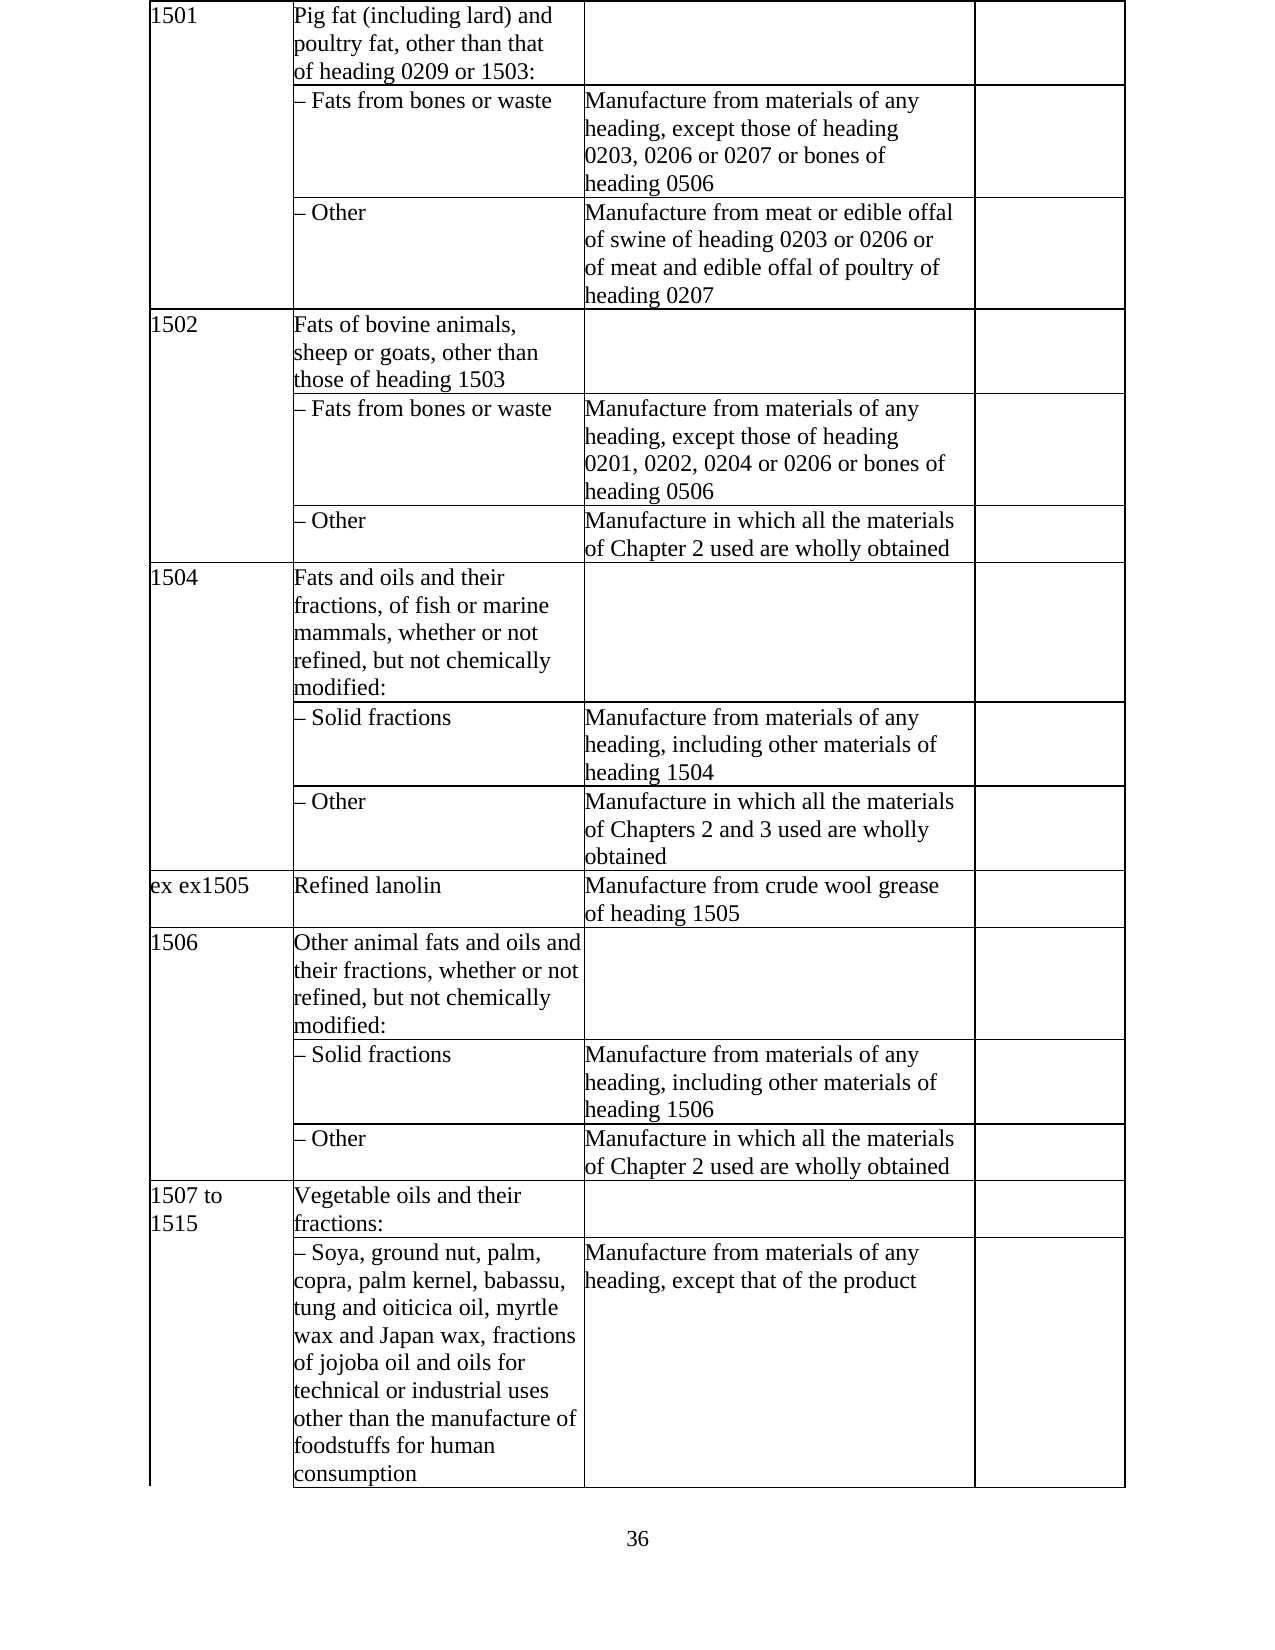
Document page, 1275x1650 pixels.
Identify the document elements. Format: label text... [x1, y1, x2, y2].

table_cell 1504 [151, 563, 293, 870]
table_cell – Other [294, 506, 584, 561]
table_cell Manufacture from materials of any heading, including other materials of heading 1504 [585, 703, 974, 785]
table_cell Manufacture from materials of any heading, except those of heading 0203, 0206 or 0207 or bones of heading 0506 [585, 86, 974, 196]
table_cell [976, 394, 1124, 505]
table_cell Manufacture from materials of any heading, except those of heading 0201, 0202, 0204 or 0206 or bones of heading 0506 [585, 394, 974, 505]
table_cell Vegetable oils and their fractions: [294, 1181, 584, 1236]
table_cell Manufacture in which all the materials of Chapter 2 used are wholly obtained [585, 1125, 974, 1180]
table_cell Refined lanolin [294, 871, 584, 927]
table_cell [585, 310, 974, 393]
table_cell Manufacture in which all the materials of Chapters 2 and 3 used are wholly obtained [585, 787, 974, 870]
table_cell Pig fat (including lard) and poultry fat, other than that of heading 0209 or 1503: [294, 2, 584, 84]
table_cell [976, 1181, 1124, 1236]
table_cell – Solid fractions [294, 703, 584, 785]
table_cell [585, 928, 974, 1038]
table_cell [976, 1040, 1124, 1123]
table_cell Manufacture in which all the materials of Chapter 2 used are wholly obtained [585, 506, 974, 561]
table_cell [976, 2, 1124, 84]
table_cell – Fats from bones or waste [294, 394, 584, 505]
table_cell Fats of bovine animals, sheep or goats, other than those of heading 1503 [294, 310, 584, 393]
table_cell – Solid fractions [294, 1040, 584, 1123]
table_cell 1507 to 1515 [151, 1181, 293, 1486]
table_cell Fats and oils and their fractions, of fish or marine mammals, whether or not refined, but not chemically modified: [294, 563, 584, 701]
table_cell [976, 928, 1124, 1038]
table_cell Manufacture from materials of any heading, including other materials of heading 1506 [585, 1040, 974, 1123]
table_cell – Other [294, 198, 584, 308]
table_cell [585, 2, 974, 84]
table_cell Other animal fats and oils and their fractions, whether or not refined, but not chemically modified: [294, 928, 584, 1038]
table_cell [976, 871, 1124, 927]
table_cell – Soya, ground nut, palm, copra, palm kernel, babassu, tung and oiticica oil, myrtle wax and Japan wax, fractions of jojoba oil and oils for technical or industrial uses other than the manufacture of foodstuffs for human consumption [294, 1238, 584, 1486]
table_cell [976, 310, 1124, 393]
table_cell Manufacture from crude wool grease of heading 1505 [585, 871, 974, 927]
table_cell – Other [294, 787, 584, 870]
table_cell [585, 563, 974, 701]
table_cell Manufacture from meat or edible offal of swine of heading 0203 or 0206 or of meat and edible offal of poultry of heading 0207 [585, 198, 974, 308]
table_cell 1506 [151, 928, 293, 1180]
table_cell – Other [294, 1125, 584, 1180]
table_cell Manufacture from materials of any heading, except that of the product [585, 1238, 974, 1486]
table_cell [976, 563, 1124, 701]
table_cell [976, 86, 1124, 196]
table_cell [976, 506, 1124, 561]
table_cell [976, 1238, 1124, 1486]
table_cell [976, 703, 1124, 785]
table_cell 1501 [151, 2, 293, 308]
table_cell 1502 [151, 310, 293, 561]
table_cell [976, 787, 1124, 870]
table_cell ex ex1505 [151, 871, 293, 927]
table_cell [976, 1125, 1124, 1180]
table_cell [585, 1181, 974, 1236]
table_cell [976, 198, 1124, 308]
table_cell – Fats from bones or waste [294, 86, 584, 196]
